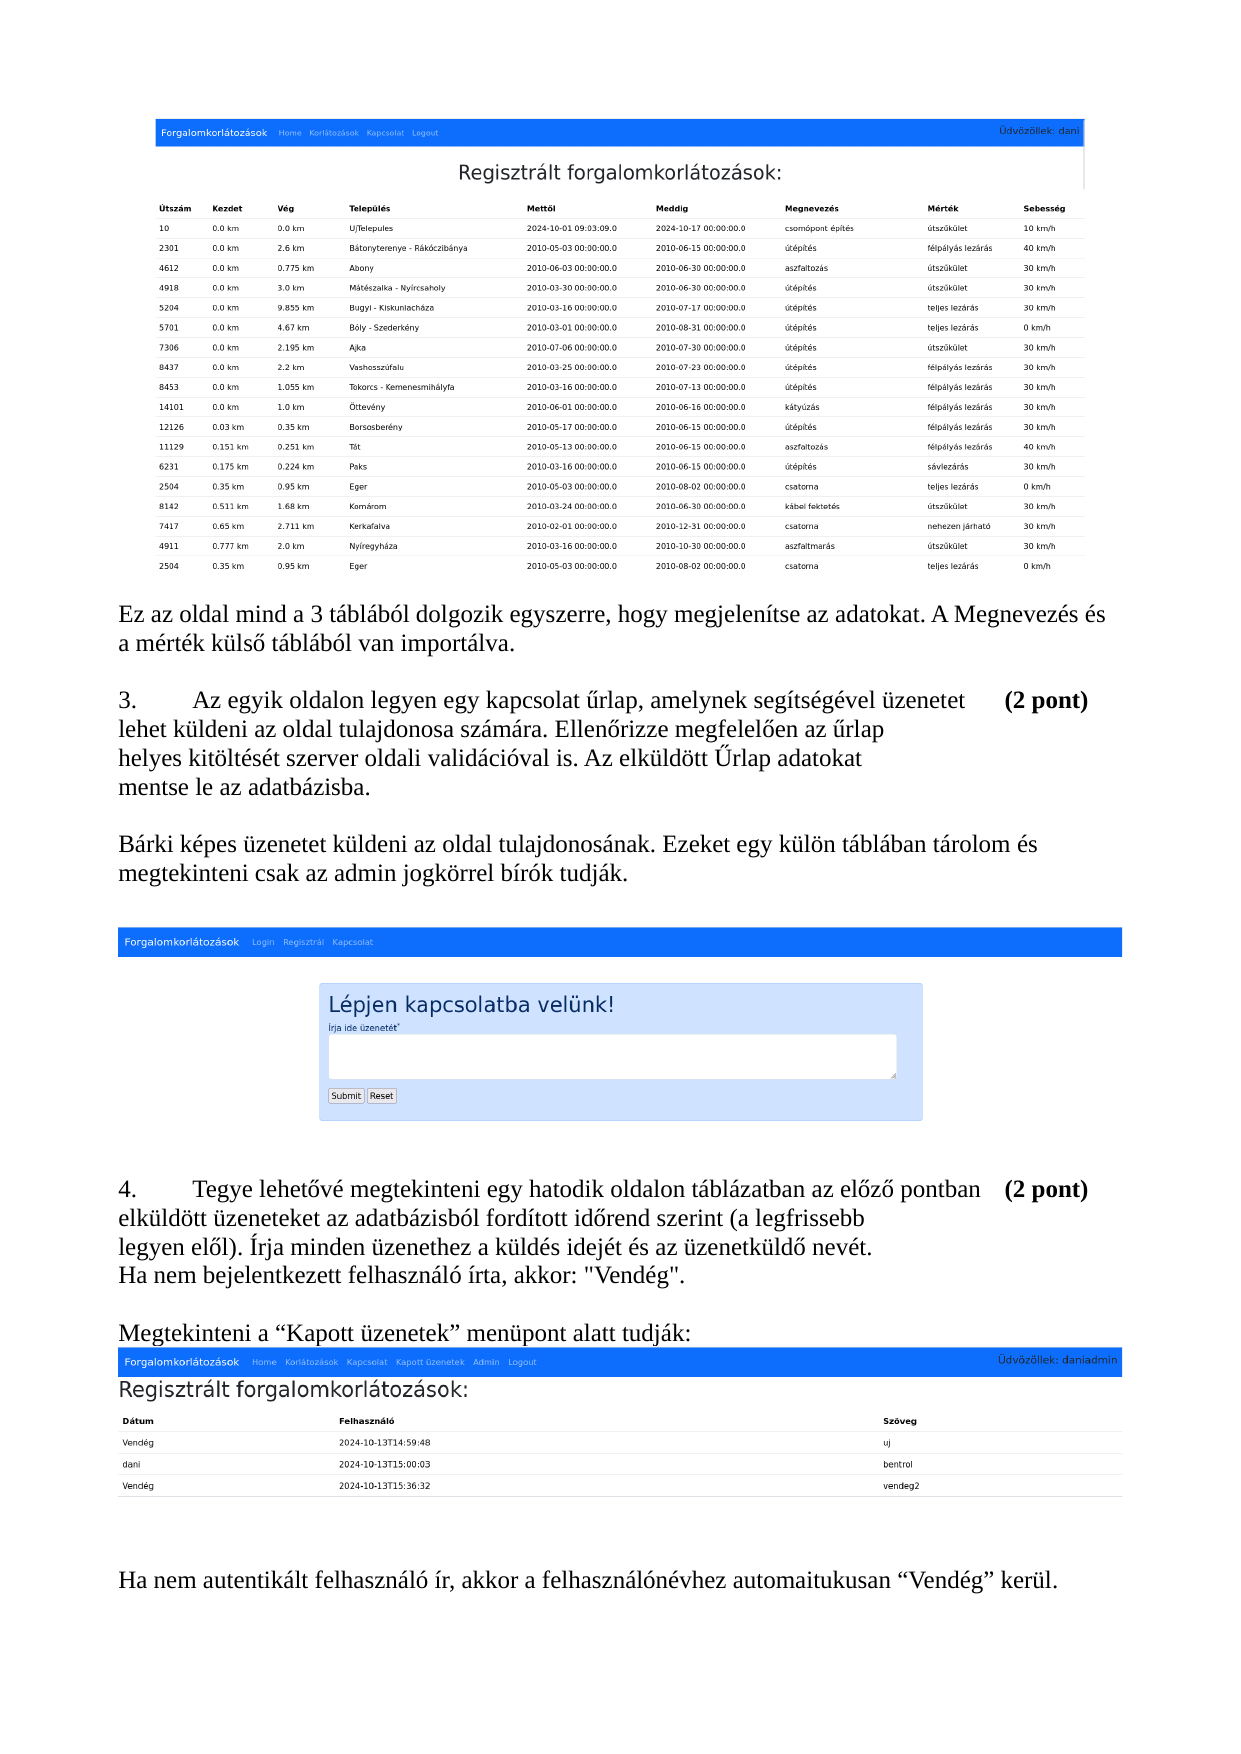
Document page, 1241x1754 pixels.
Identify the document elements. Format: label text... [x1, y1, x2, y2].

list Bárki képes üzenetet küldeni az oldal tulajdonosának. Ezeket egy külön táblában tárolom és megtekinteni csak az admin jogkörrel bírók tudják. [118, 829, 1122, 887]
picture [155, 118, 1085, 571]
list Megtekinteni a “Kapott üzenetek” menüpont alatt tudják: [118, 1318, 1122, 1346]
list Az egyik oldalon legyen egy kapcsolat űrlap, amelynek segítségével üzenetet (2 pont) lehet küldeni az oldal tulajdonosa számára. Ellenőrizze megfelelően az űrlap helyes kitöltését szerver oldali validációval is. Az elküldött Űrlap adatokat mentse le az adatbázisba. [118, 685, 1122, 800]
list Ha nem autentikált felhasználó ír, akkor a felhasználónévhez automaitukusan “Vendég” kerül. [118, 1566, 1122, 1594]
text Ez az oldal mind a 3 táblából dolgozik egyszerre, hogy megjelenítse az adatokat. A Megnevezés és a mérték külső táblából van importálva. [118, 599, 1122, 657]
picture [118, 1346, 1123, 1566]
picture [118, 926, 1123, 1146]
list Tegye lehetővé megtekinteni egy hatodik oldalon táblázatban az előző pontban (2 pont) elküldött üzeneteket az adatbázisból fordított időrend szerint (a legfrissebb legyen elől). Írja minden üzenethez a küldés idejét és az üzenetküldő nevét. Ha nem bejelentkezett felhasználó írta, akkor: "Vendég". [118, 1174, 1122, 1289]
